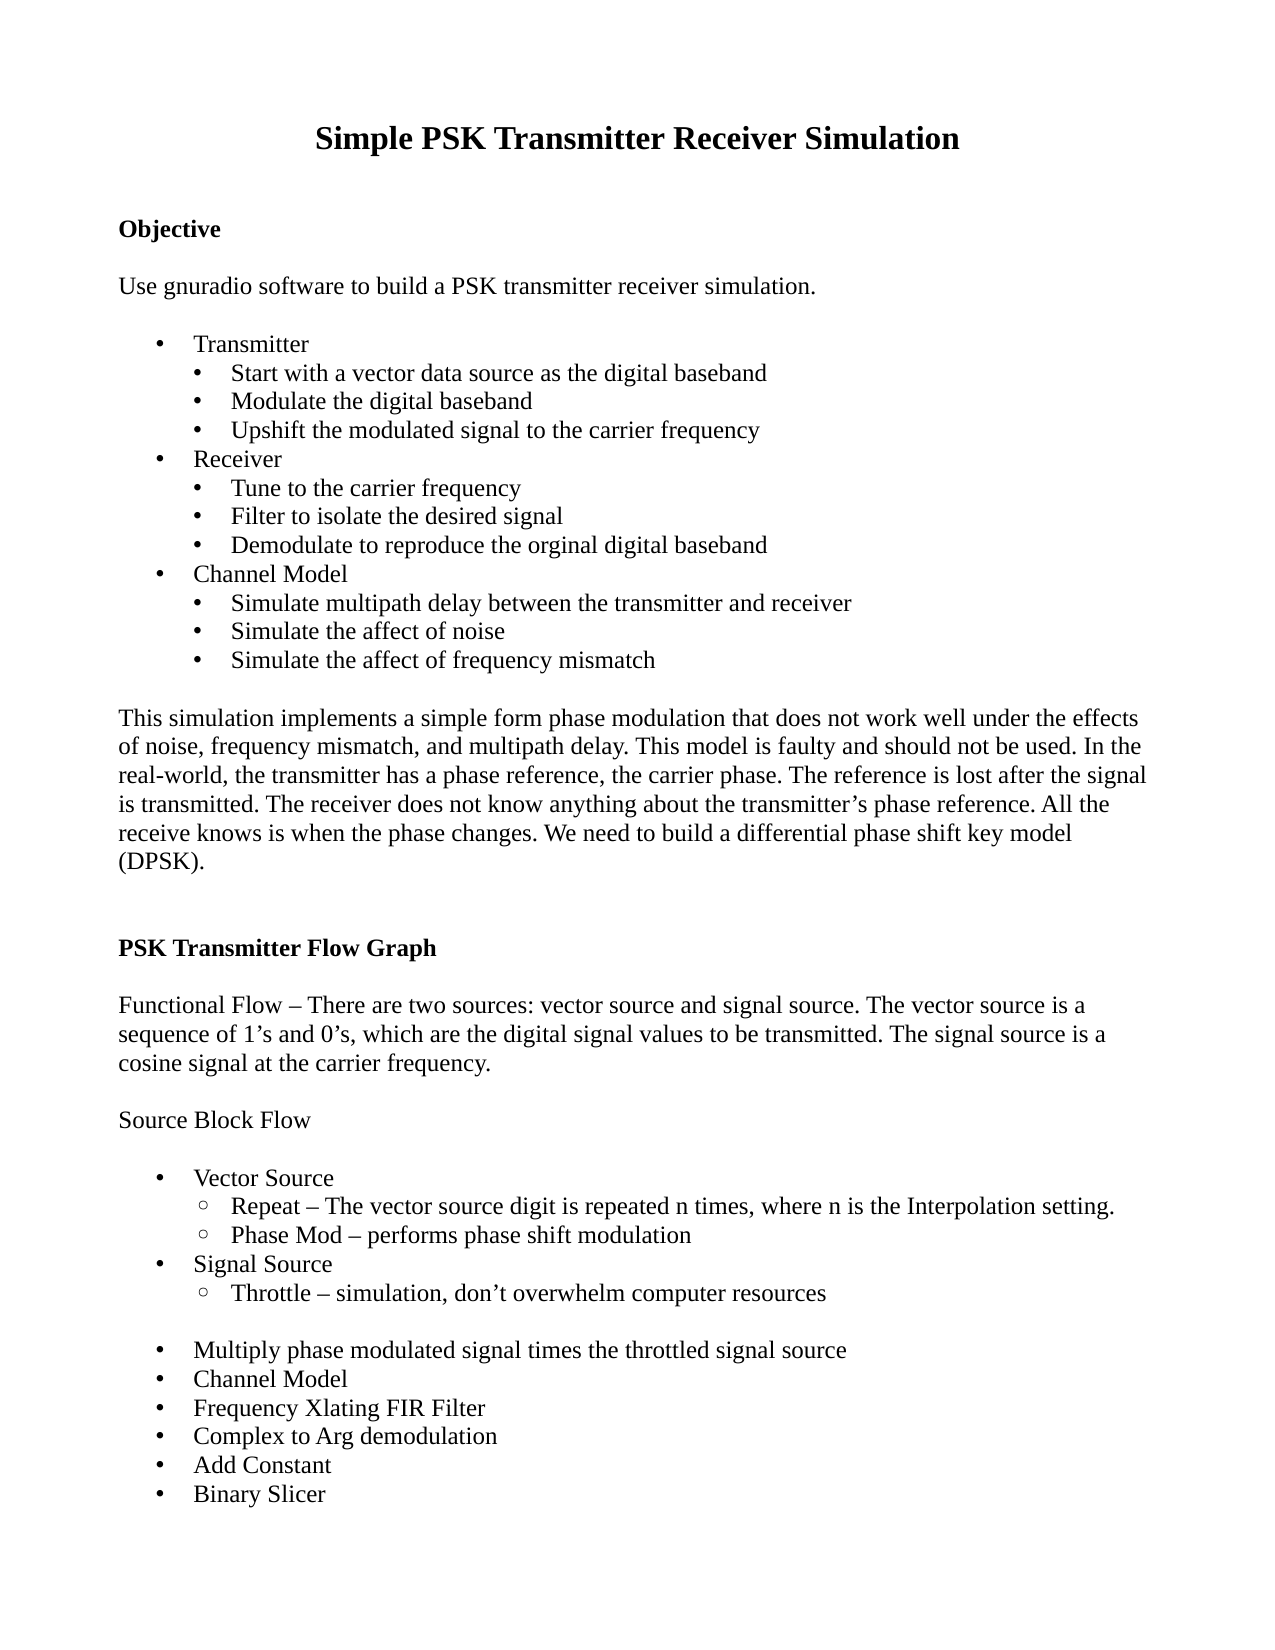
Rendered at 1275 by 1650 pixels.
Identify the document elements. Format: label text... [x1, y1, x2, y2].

list Upshift the modulated signal to the carrier frequency [193, 415, 1157, 444]
list Channel Model [156, 559, 1157, 588]
list Repeat – The vector source digit is repeated n times, where n is the Interpolation setting. [193, 1191, 1157, 1220]
list Start with a vector data source as the digital baseband [193, 358, 1157, 386]
text Source Block Flow [118, 1105, 1157, 1134]
list Demodulate to reproduce the orginal digital baseband [193, 530, 1157, 559]
text Objective [118, 214, 1157, 243]
text Use gnuradio software to build a PSK transmitter receiver simulation. [118, 271, 1157, 300]
list Signal Source [156, 1249, 1157, 1278]
list Throttle – simulation, don’t overwhelm computer resources [193, 1278, 1157, 1306]
text This simulation implements a simple form phase modulation that does not work well under the effects of noise, frequency mismatch, and multipath delay. This model is faulty and should not be used. In the real-world, the transmitter has a phase reference, the carrier phase. The reference is lost after the signal is transmitted. The receiver does not know anything about the transmitter’s phase reference. All the receive knows is when the phase changes. We need to build a differential phase shift key model (DPSK). [118, 703, 1157, 875]
list Channel Model [156, 1364, 1157, 1393]
list Simulate the affect of frequency mismatch [193, 645, 1157, 674]
list Complex to Arg demodulation [156, 1421, 1157, 1450]
text PSK Transmitter Flow Graph [118, 933, 1157, 961]
list Add Constant [156, 1450, 1157, 1479]
list Multiply phase modulated signal times the throttled signal source [156, 1335, 1157, 1364]
list Binary Slicer [156, 1479, 1157, 1508]
list Transmitter [156, 329, 1157, 358]
list Tune to the carrier frequency [193, 473, 1157, 501]
list Filter to isolate the desired signal [193, 501, 1157, 530]
list Frequency Xlating FIR Filter [156, 1393, 1157, 1421]
text Simple PSK Transmitter Receiver Simulation [118, 118, 1157, 156]
list Simulate the affect of noise [193, 616, 1157, 645]
list Phase Mod – performs phase shift modulation [193, 1220, 1157, 1249]
text Functional Flow – There are two sources: vector source and signal source. The vector source is a sequence of 1’s and 0’s, which are the digital signal values to be transmitted. The signal source is a cosine signal at the carrier frequency. [118, 990, 1157, 1076]
list Vector Source [156, 1163, 1157, 1191]
list Modulate the digital baseband [193, 386, 1157, 415]
list Receiver [156, 444, 1157, 473]
list Simulate multipath delay between the transmitter and receiver [193, 588, 1157, 616]
